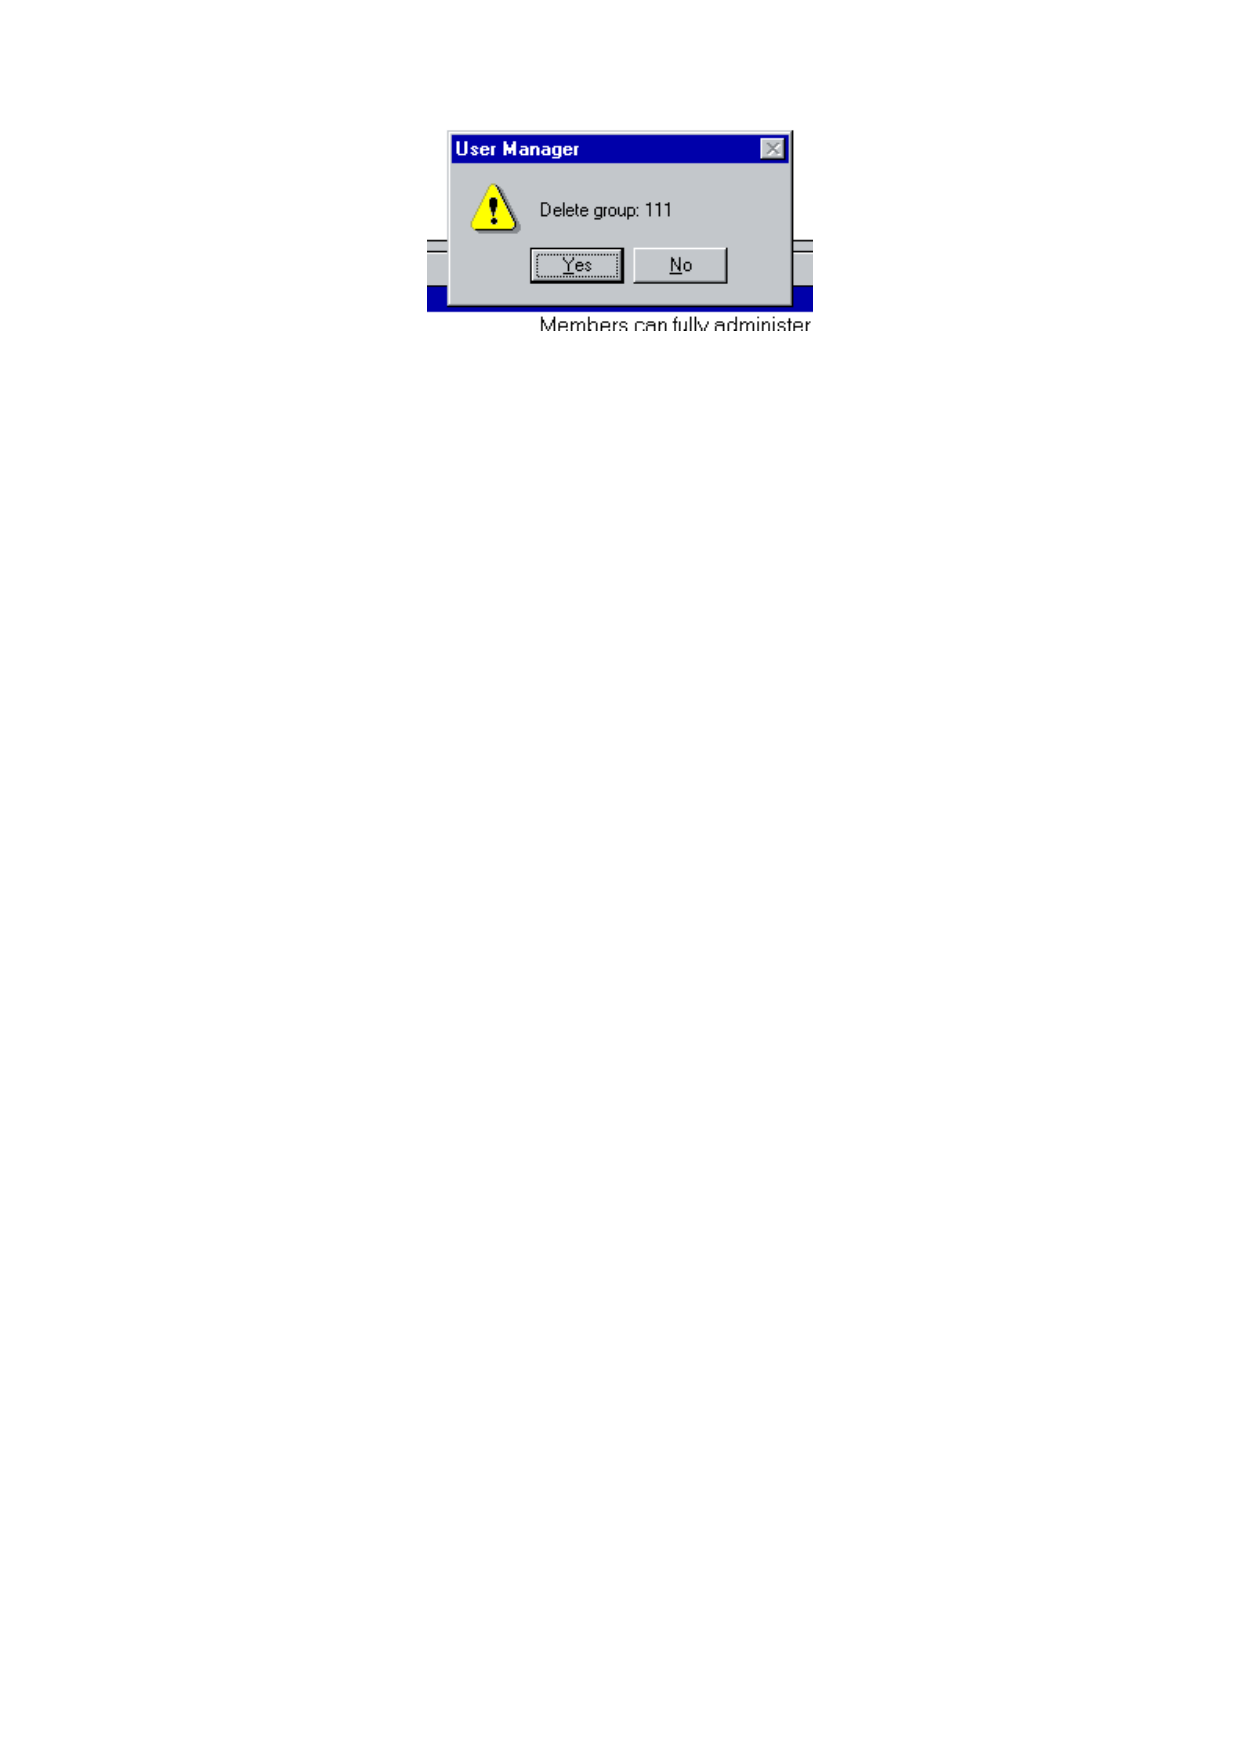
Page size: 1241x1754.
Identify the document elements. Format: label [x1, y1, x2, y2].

picture [427, 118, 813, 331]
